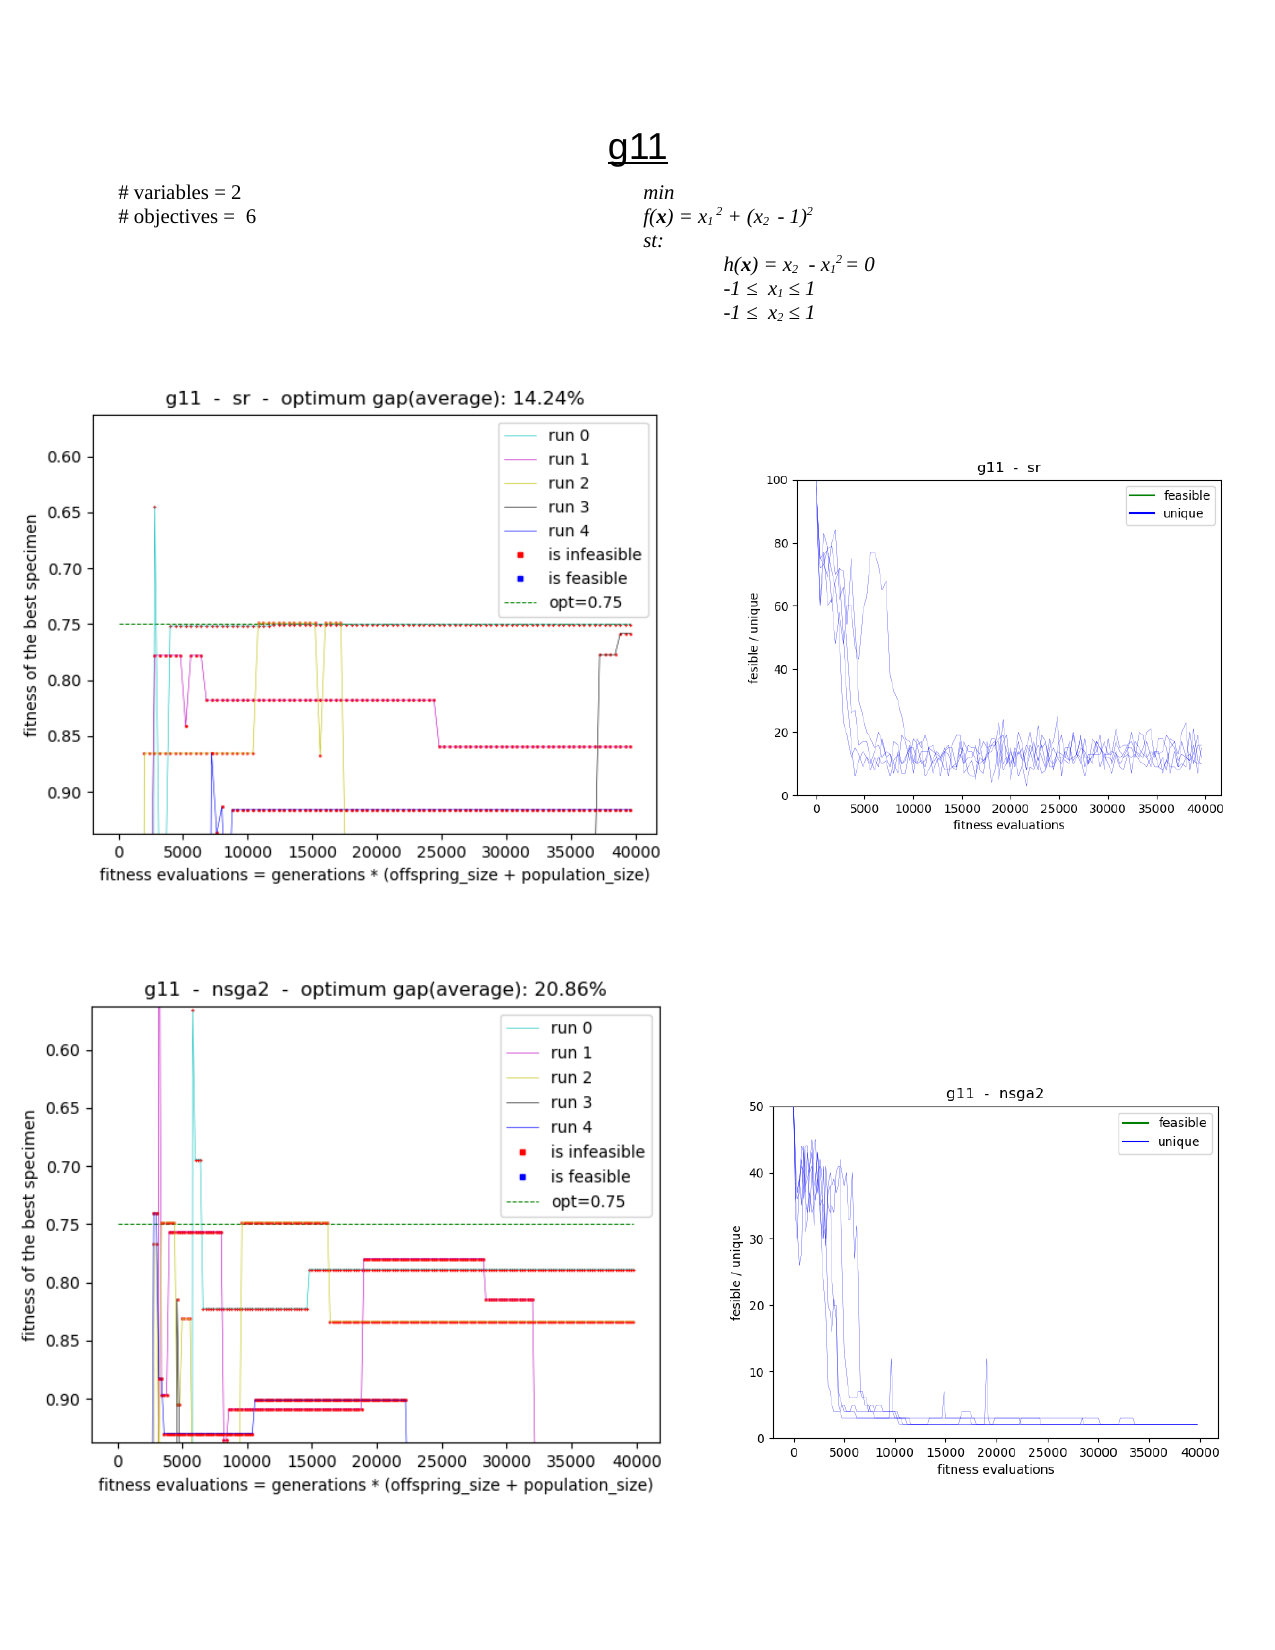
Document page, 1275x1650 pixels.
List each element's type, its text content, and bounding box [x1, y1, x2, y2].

picture [0, 938, 1275, 1505]
subtitle g11 [118, 124, 1157, 167]
text # objectives = 6 f(x) = x1 2 + (x2 - 1)2 st: h(x) = x2 - x12 = 0 -1 ≤ x1 ≤ 1 -1 ≤ x2 ≤ 1 [118, 204, 1157, 324]
picture [2, 349, 1275, 894]
text # variables = 2 min [118, 180, 1157, 204]
